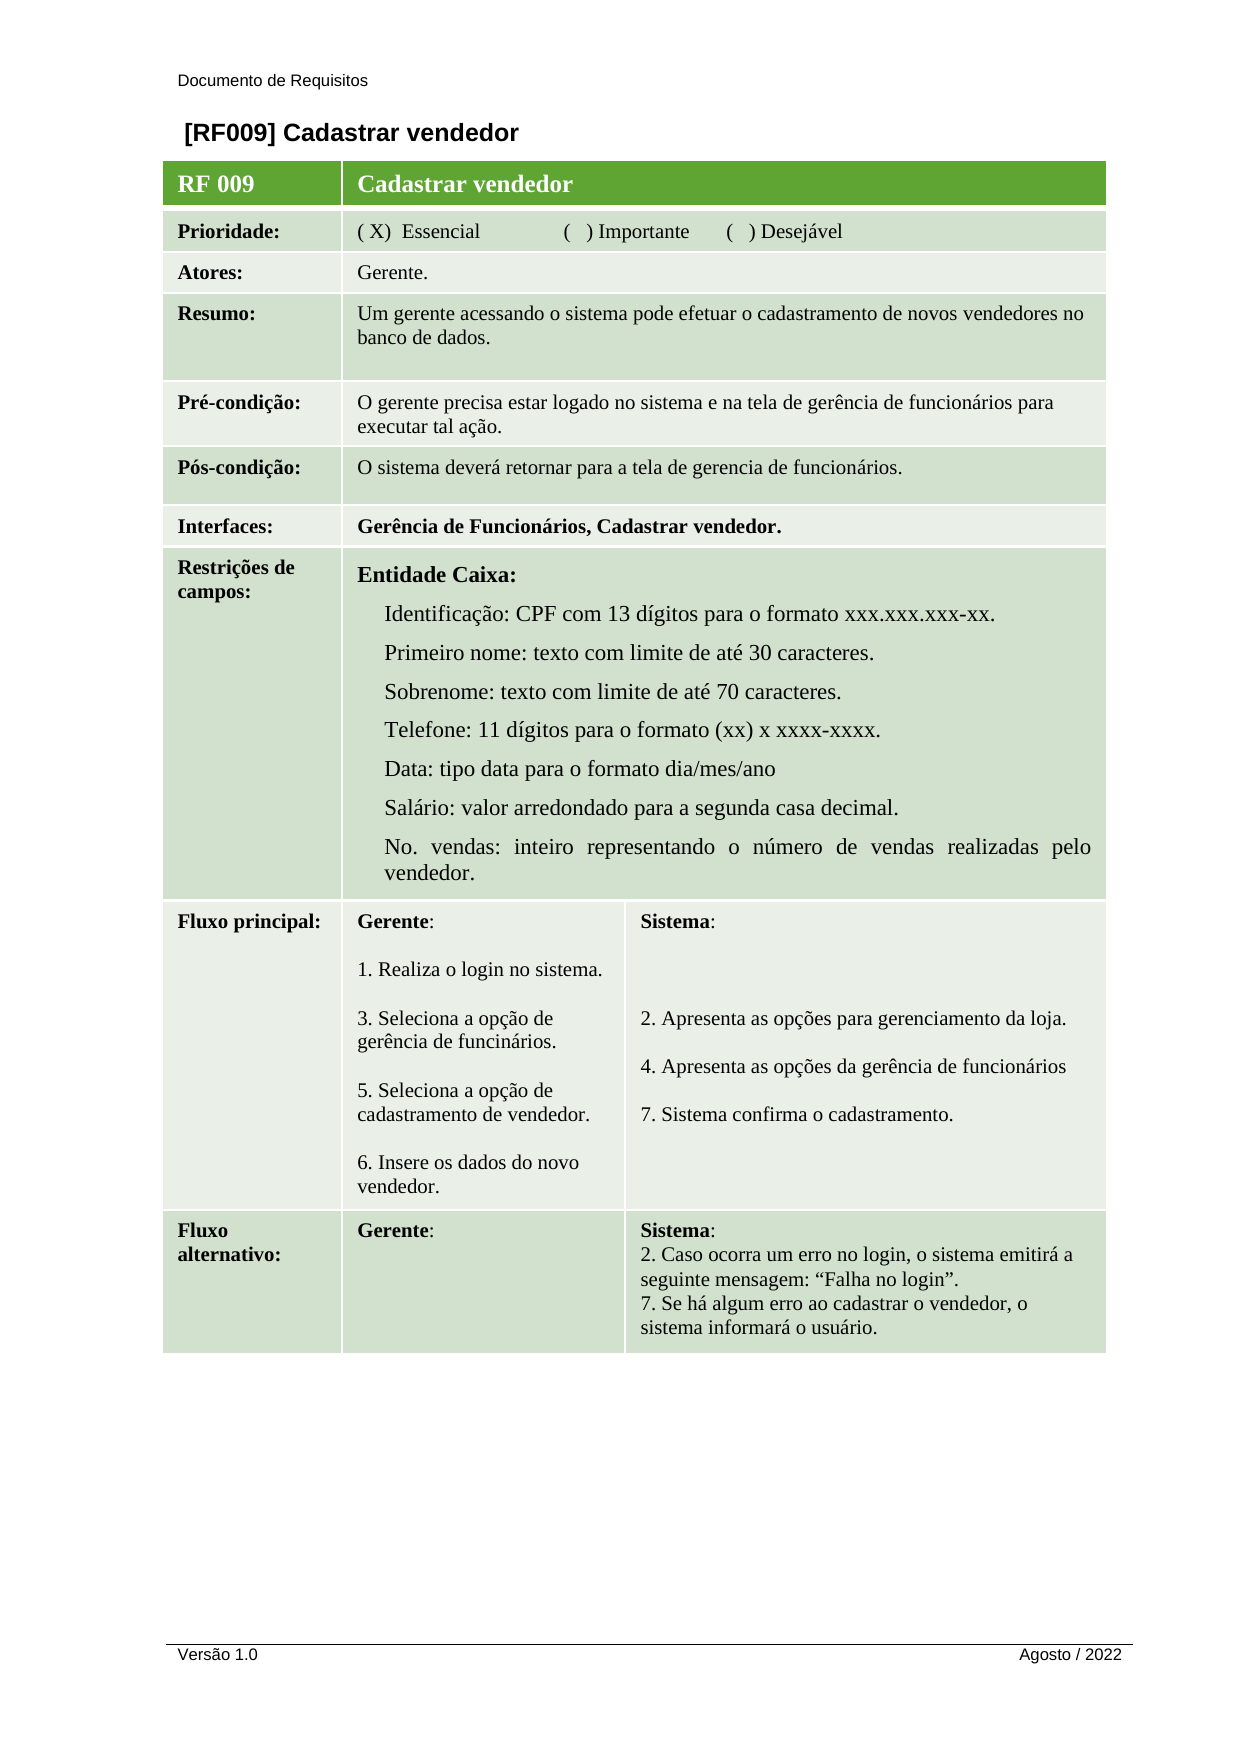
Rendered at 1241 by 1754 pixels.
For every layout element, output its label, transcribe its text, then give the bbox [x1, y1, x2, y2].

table_cell Fluxo principal: [163, 902, 341, 1209]
text [RF009] Cadastrar vendedor [177, 118, 1063, 147]
table_cell ( X) Essencial ( ) Importante ( ) Desejável [343, 211, 1106, 251]
table_cell Pós-condição: [163, 447, 341, 504]
table_cell Gerente: [343, 1211, 624, 1353]
table_cell Gerente: 1. Realiza o login no sistema. 3. Seleciona a opção de gerência de funcinários. 5. Seleciona a opção de cadastramento de vendedor. 6. Insere os dados do novo vendedor. [343, 902, 624, 1209]
table_cell Atores: [163, 253, 341, 292]
table_header RF 009 [163, 161, 341, 205]
table_cell O sistema deverá retornar para a tela de gerencia de funcionários. [343, 447, 1106, 504]
table_cell Fluxo alternativo: [163, 1211, 341, 1353]
table_cell Pré-condição: [163, 382, 341, 445]
table_cell Resumo: [163, 294, 341, 380]
table_cell Um gerente acessando o sistema pode efetuar o cadastramento de novos vendedores no banco de dados. [343, 294, 1106, 380]
table_header Cadastrar vendedor [343, 161, 1106, 205]
table_cell Interfaces: [163, 506, 341, 545]
table_cell Entidade Caixa: Identificação: CPF com 13 dígitos para o formato xxx.xxx.xxx-xx. Primeiro nome: texto com limite de até 30 caracteres. Sobrenome: texto com limite de até 70 caracteres. Telefone: 11 dígitos para o formato (xx) x xxxx-xxxx. Data: tipo data para o formato dia/mes/ano Salário: valor arredondado para a segunda casa decimal. No. vendas: inteiro representando o número de vendas realizadas pelo vendedor. [343, 548, 1106, 899]
table_cell Gerente. [343, 253, 1106, 292]
table_cell O gerente precisa estar logado no sistema e na tela de gerência de funcionários para executar tal ação. [343, 382, 1106, 445]
table_cell Sistema: 2. Apresenta as opções para gerenciamento da loja. 4. Apresenta as opções da gerência de funcionários 7. Sistema confirma o cadastramento. [626, 902, 1106, 1209]
table_cell Gerência de Funcionários, Cadastrar vendedor. [343, 506, 1106, 545]
table_cell Prioridade: [163, 211, 341, 251]
table_cell Restrições de campos: [163, 548, 341, 899]
table_cell Sistema: 2. Caso ocorra um erro no login, o sistema emitirá a seguinte mensagem: “Falha no login”. 7. Se há algum erro ao cadastrar o vendedor, o sistema informará o usuário. [626, 1211, 1106, 1353]
